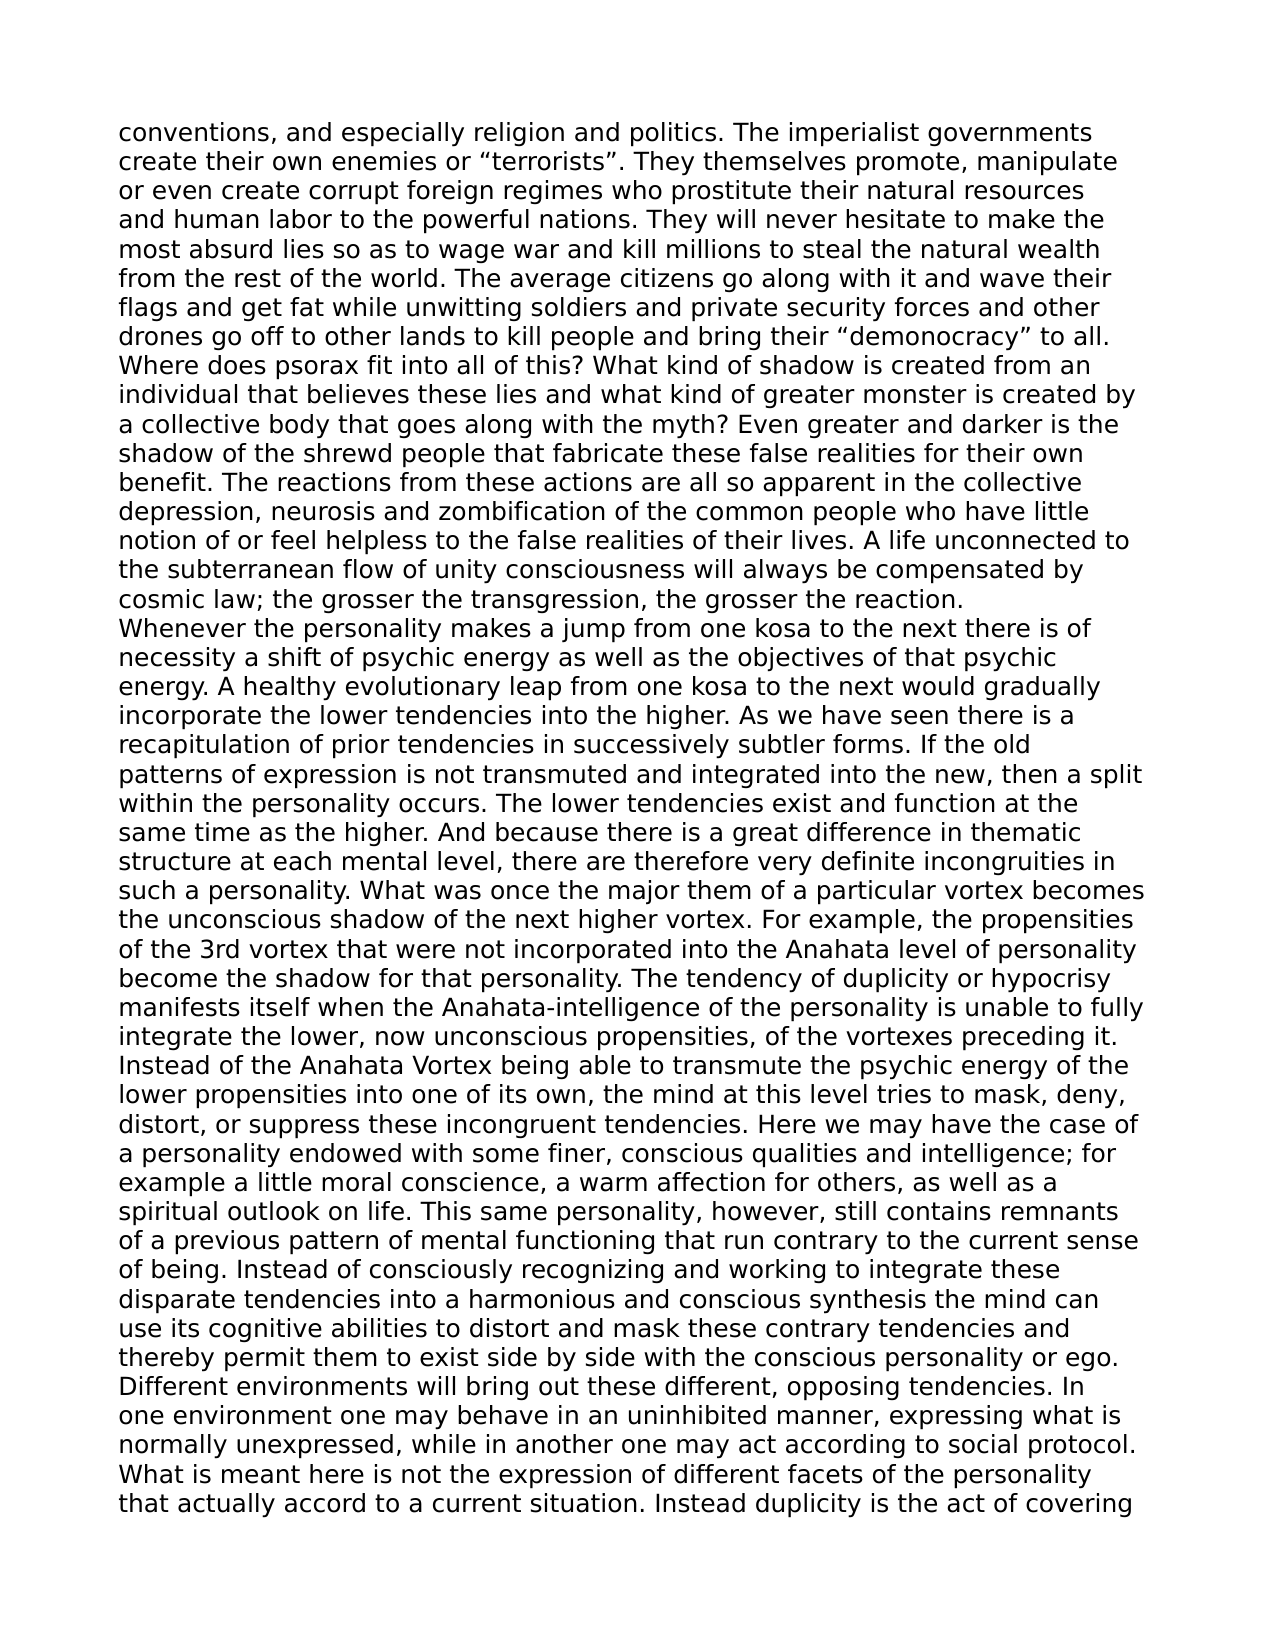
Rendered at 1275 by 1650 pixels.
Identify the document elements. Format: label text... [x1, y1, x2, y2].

text individual that believes these lies and what kind of greater monster is created by [118, 381, 1157, 410]
text one environment one may behave in an uninhibited manner, expressing what is [118, 1401, 1157, 1431]
text flags and get fat while unwitting soldiers and private security forces and other [118, 293, 1157, 322]
text of a previous pattern of mental functioning that run contrary to the current sense [118, 1226, 1157, 1256]
text the unconscious shadow of the next higher vortex. For example, the propensities [118, 906, 1157, 935]
text disparate tendencies into a harmonious and conscious synthesis the mind can [118, 1285, 1157, 1314]
text Where does psorax fit into all of this? What kind of shadow is created from an [118, 351, 1157, 381]
text Different environments will bring out these different, opposing tendencies. In [118, 1372, 1157, 1401]
text incorporate the lower tendencies into the higher. As we have seen there is a [118, 701, 1157, 731]
text example a little moral conscience, a warm affection for others, as well as a [118, 1168, 1157, 1197]
text of being. Instead of consciously recognizing and working to integrate these [118, 1256, 1157, 1285]
text and human labor to the powerful nations. They will never hesitate to make the [118, 206, 1157, 235]
text from the rest of the world. The average citizens go along with it and wave their [118, 264, 1157, 293]
text distort, or suppress these incongruent tendencies. Here we may have the case of [118, 1110, 1157, 1139]
text conventions, and especially religion and politics. The imperialist governments [118, 118, 1157, 147]
text Whenever the personality makes a jump from one kosa to the next there is of [118, 614, 1157, 643]
text spiritual outlook on life. This same personality, however, still contains remnants [118, 1197, 1157, 1226]
text within the personality occurs. The lower tendencies exist and function at the [118, 789, 1157, 818]
text the subterranean flow of unity consciousness will always be compensated by [118, 556, 1157, 585]
text integrate the lower, now unconscious propensities, of the vortexes preceding it. [118, 1022, 1157, 1051]
text a personality endowed with some finer, conscious qualities and intelligence; for [118, 1139, 1157, 1168]
text a collective body that goes along with the myth? Even greater and darker is the [118, 410, 1157, 439]
text use its cognitive abilities to distort and mask these contrary tendencies and [118, 1314, 1157, 1343]
text create their own enemies or “terrorists”. They themselves promote, manipulate [118, 147, 1157, 176]
text depression, neurosis and zombification of the common people who have little [118, 497, 1157, 526]
text patterns of expression is not transmuted and integrated into the new, then a split [118, 760, 1157, 789]
text manifests itself when the Anahata-intelligence of the personality is unable to fully [118, 993, 1157, 1022]
text notion of or feel helpless to the false realities of their lives. A life unconnected to [118, 526, 1157, 556]
text that actually accord to a current situation. Instead duplicity is the act of covering [118, 1489, 1157, 1518]
text energy. A healthy evolutionary leap from one kosa to the next would gradually [118, 672, 1157, 701]
text same time as the higher. And because there is a great difference in thematic [118, 818, 1157, 847]
text become the shadow for that personality. The tendency of duplicity or hypocrisy [118, 964, 1157, 993]
text shadow of the shrewd people that fabricate these false realities for their own [118, 439, 1157, 468]
text most absurd lies so as to wage war and kill millions to steal the natural wealth [118, 235, 1157, 264]
text necessity a shift of psychic energy as well as the objectives of that psychic [118, 643, 1157, 672]
text cosmic law; the grosser the transgression, the grosser the reaction. [118, 585, 1157, 614]
text or even create corrupt foreign regimes who prostitute their natural resources [118, 176, 1157, 206]
text What is meant here is not the expression of different facets of the personality [118, 1460, 1157, 1489]
text such a personality. What was once the major them of a particular vortex becomes [118, 876, 1157, 906]
text structure at each mental level, there are therefore very definite incongruities in [118, 847, 1157, 876]
text drones go off to other lands to kill people and bring their “demonocracy” to all. [118, 322, 1157, 351]
text thereby permit them to exist side by side with the conscious personality or ego. [118, 1343, 1157, 1372]
text lower propensities into one of its own, the mind at this level tries to mask, deny, [118, 1081, 1157, 1110]
text of the 3rd vortex that were not incorporated into the Anahata level of personality [118, 935, 1157, 964]
text recapitulation of prior tendencies in successively subtler forms. If the old [118, 731, 1157, 760]
text benefit. The reactions from these actions are all so apparent in the collective [118, 468, 1157, 497]
text normally unexpressed, while in another one may act according to social protocol. [118, 1431, 1157, 1460]
text Instead of the Anahata Vortex being able to transmute the psychic energy of the [118, 1051, 1157, 1081]
